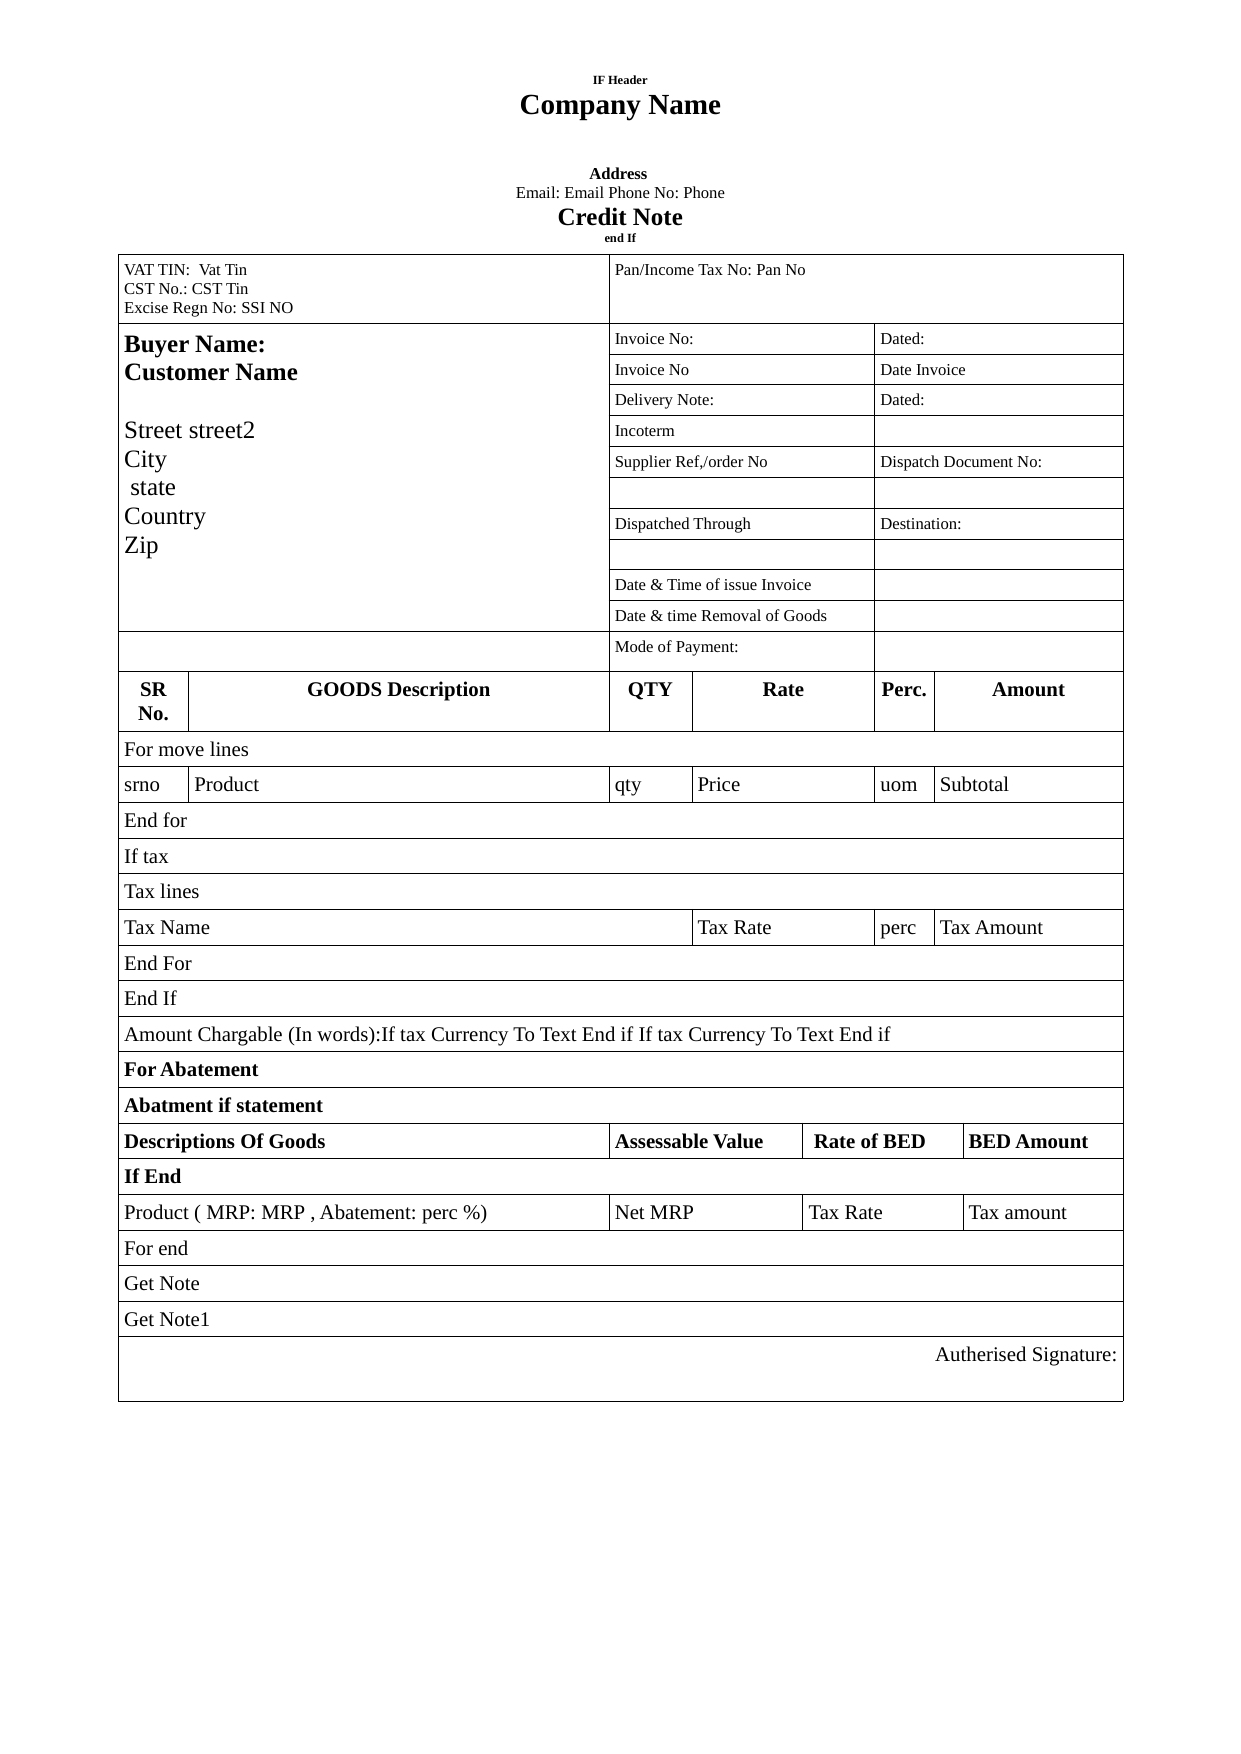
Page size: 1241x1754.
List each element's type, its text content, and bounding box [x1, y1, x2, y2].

table_cell Tax amount [964, 1195, 1123, 1229]
table_cell [875, 478, 1123, 508]
table_cell Dated: [875, 385, 1123, 415]
table_cell If tax [119, 839, 1123, 873]
table_cell Tax Name [119, 910, 692, 944]
table_cell Invoice No: [610, 324, 874, 354]
table_cell GOODS Description [189, 672, 609, 731]
table_cell Delivery Note: [610, 385, 874, 415]
table_cell For move lines [119, 732, 1123, 766]
table_cell Amount Chargable (In words):If tax Currency To Text End if If tax Currency To Text End if [119, 1017, 1123, 1051]
table_cell For Abatement [119, 1052, 1123, 1087]
table_cell QTY [610, 672, 692, 731]
table_cell Mode of Payment: [610, 632, 874, 671]
table_cell Incoterm [610, 416, 874, 446]
table_cell Rate [693, 672, 874, 731]
table_cell End for [119, 803, 1123, 838]
table_cell qty [610, 767, 692, 802]
table_cell Net MRP [610, 1195, 802, 1229]
table_cell Amount [935, 672, 1123, 731]
table_cell Dispatched Through [610, 509, 874, 539]
table_cell Invoice No [610, 355, 874, 384]
table_cell Product [189, 767, 609, 802]
table_cell Tax Amount [935, 910, 1123, 944]
table_cell Rate of BED [803, 1124, 963, 1158]
table_cell Destination: [875, 509, 1123, 539]
table_cell Abatment if statement [119, 1088, 1123, 1123]
table_cell Product ( MRP: MRP , Abatement: perc %) [119, 1195, 609, 1229]
table_cell [875, 570, 1123, 600]
table_cell SR No. [119, 672, 188, 731]
table_cell Assessable Value [610, 1124, 802, 1158]
table_cell Get Note1 [119, 1302, 1123, 1336]
table_cell [119, 632, 609, 671]
table_cell uom [875, 767, 934, 802]
table_cell End If [119, 981, 1123, 1016]
table_cell Subtotal [935, 767, 1123, 802]
table_cell [875, 632, 1123, 671]
table_cell Price [693, 767, 874, 802]
table_cell perc [875, 910, 934, 944]
table_cell For end [119, 1231, 1123, 1265]
table_cell Dated: [875, 324, 1123, 354]
table_cell BED Amount [964, 1124, 1123, 1158]
table_cell Tax lines [119, 874, 1123, 909]
table_cell [875, 416, 1123, 446]
table_cell Perc. [875, 672, 934, 731]
table_cell srno [119, 767, 188, 802]
table_cell Date & Time of issue Invoice [610, 570, 874, 600]
table_header VAT TIN: Vat Tin CST No.: CST Tin Excise Regn No: SSI NO [119, 255, 609, 323]
table_header Pan/Income Tax No: Pan No [610, 255, 1123, 323]
table_cell Supplier Ref,/order No [610, 447, 874, 477]
table_cell Tax Rate [693, 910, 874, 944]
table_cell Get Note [119, 1266, 1123, 1301]
table_cell Dispatch Document No: [875, 447, 1123, 477]
table_cell [610, 540, 874, 569]
table_cell Date & time Removal of Goods [610, 601, 874, 631]
table_cell End For [119, 946, 1123, 980]
table_cell [610, 478, 874, 508]
table_cell Tax Rate [803, 1195, 963, 1229]
table_cell Autherised Signature: [119, 1337, 1123, 1401]
table_cell [875, 601, 1123, 631]
table_cell Descriptions Of Goods [119, 1124, 609, 1158]
table_cell Date Invoice [875, 355, 1123, 384]
table_cell Buyer Name: Customer Name Street street2 City state Country Zip [119, 324, 609, 631]
table_cell [875, 540, 1123, 569]
table_cell If End [119, 1159, 1123, 1194]
